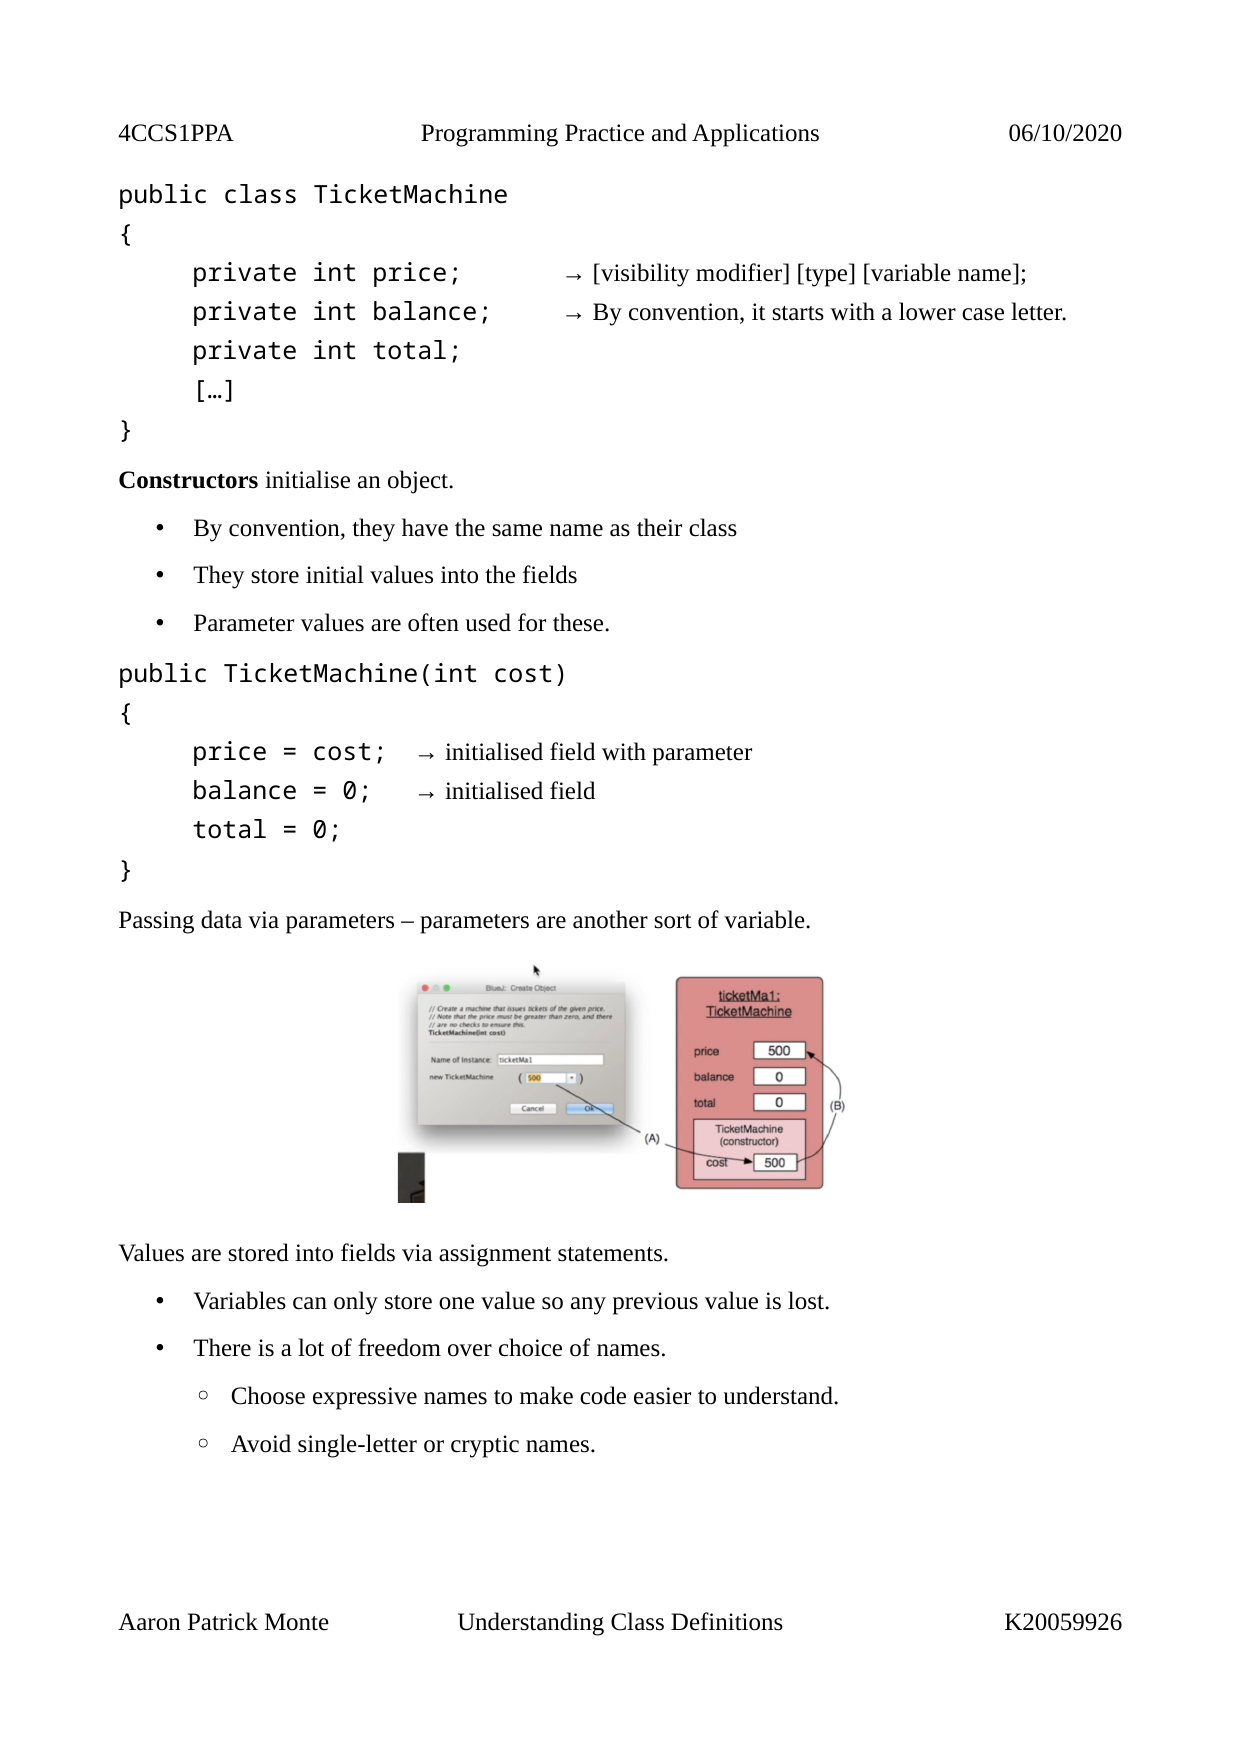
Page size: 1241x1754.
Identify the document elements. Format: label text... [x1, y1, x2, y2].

text Values are stored into fields via assignment statements. [118, 1238, 1122, 1267]
text public class TicketMachine { private int price; → [visibility modifier] [type] [variable name]; private int balance; → By convention, it starts with a lower case letter. private int total; […] } [118, 176, 1122, 445]
list There is a lot of freedom over choice of names. [156, 1333, 1122, 1362]
list Choose expressive names to make code easier to understand. [193, 1381, 1122, 1410]
text Passing data via parameters – parameters are another sort of variable. [118, 905, 1122, 934]
picture [397, 949, 857, 1203]
list By convention, they have the same name as their class [156, 513, 1122, 541]
list Avoid single-letter or cryptic names. [193, 1429, 1122, 1457]
text Constructors initialise an object. [118, 465, 1122, 494]
text public TicketMachine(int cost) { price = cost; → initialised field with parameter balance = 0; → initialised field total = 0; } [118, 656, 1122, 885]
list They store initial values into the fields [156, 560, 1122, 589]
list Parameter values are often used for these. [156, 608, 1122, 637]
list Variables can only store one value so any previous value is lost. [156, 1286, 1122, 1315]
